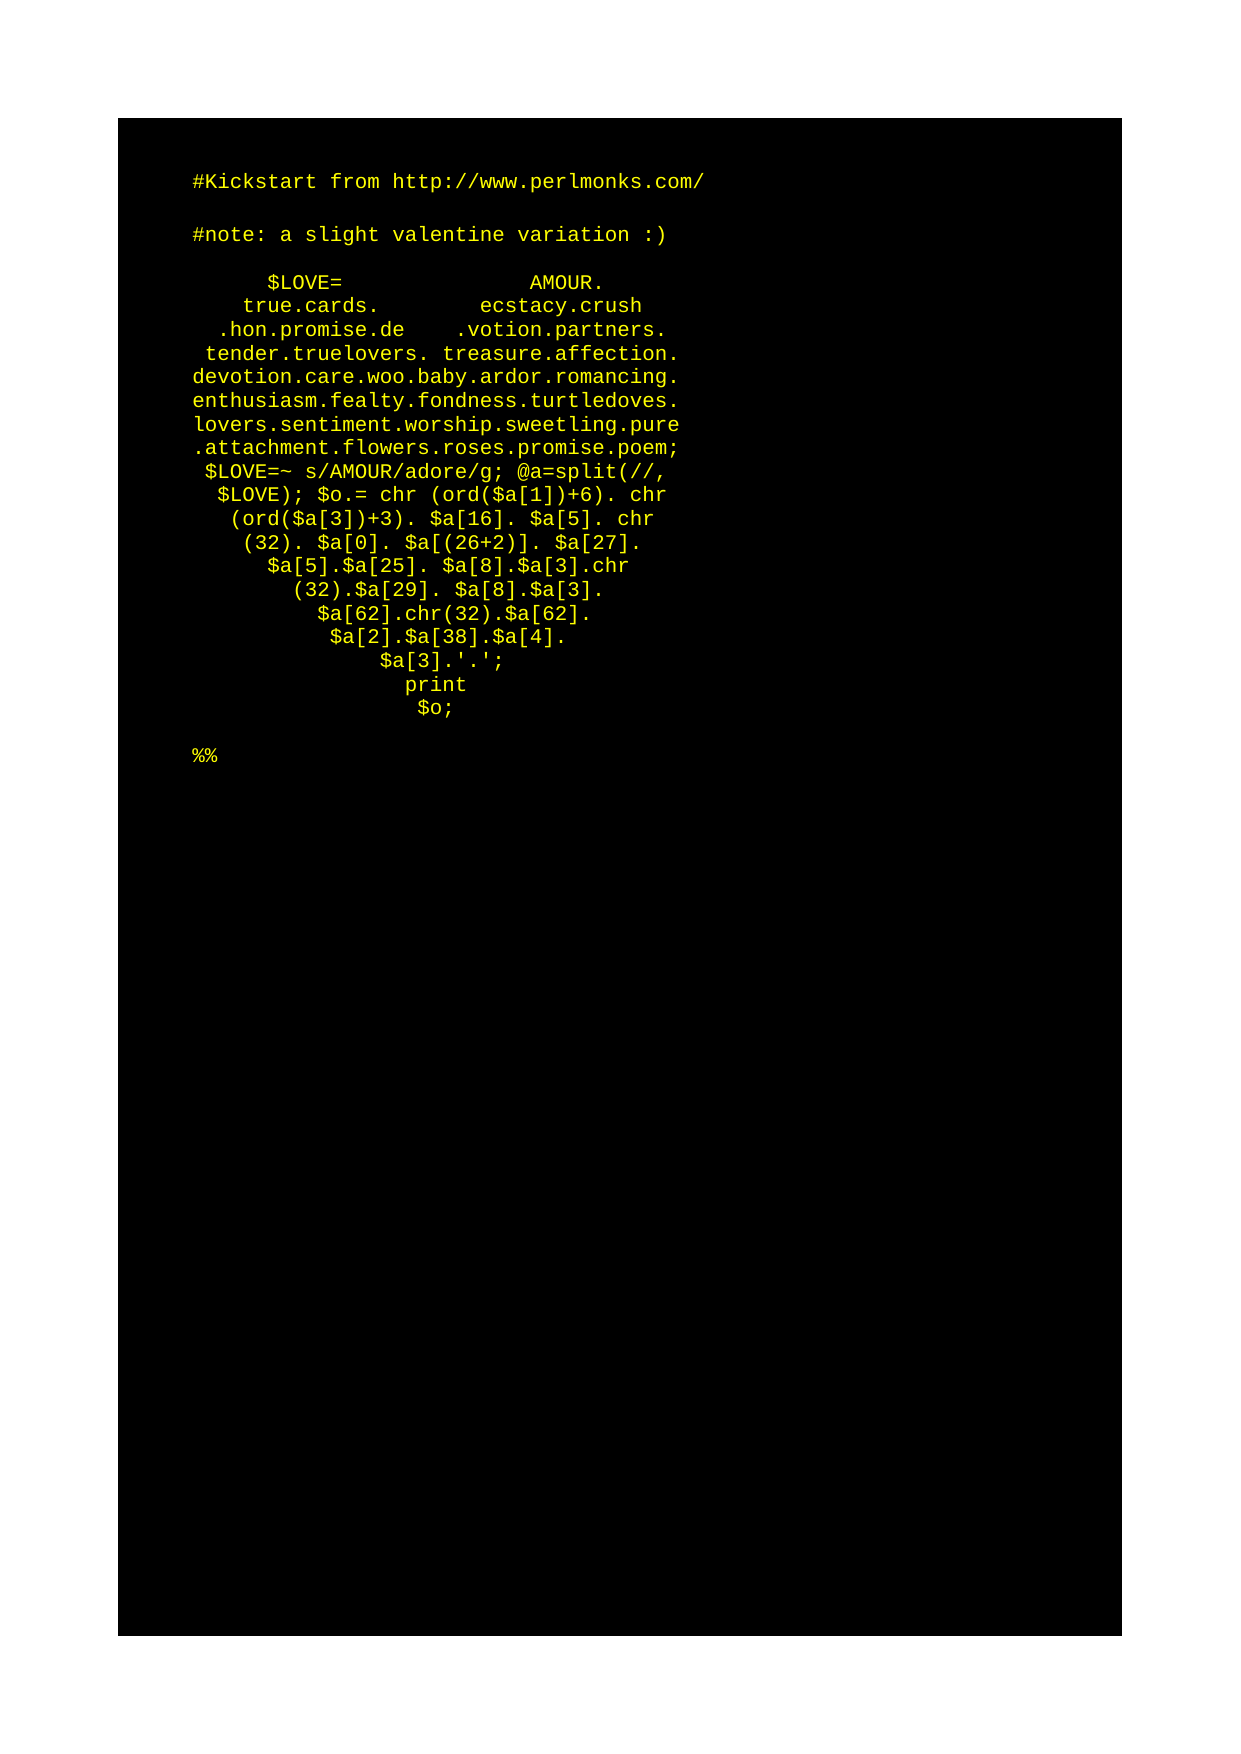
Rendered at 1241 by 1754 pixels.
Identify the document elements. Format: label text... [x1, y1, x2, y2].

text print [118, 674, 1122, 697]
text true.cards. ecstacy.crush [118, 295, 1122, 319]
text devotion.care.woo.baby.ardor.romancing. [118, 366, 1122, 390]
text (32).$a[29]. $a[8].$a[3]. [118, 579, 1122, 603]
text .attachment.flowers.roses.promise.poem; [118, 437, 1122, 461]
text .hon.promise.de .votion.partners. [118, 319, 1122, 343]
text $o; [118, 697, 1122, 721]
text $a[62].chr(32).$a[62]. [118, 603, 1122, 626]
text $a[5].$a[25]. $a[8].$a[3].chr [118, 555, 1122, 579]
text %% [118, 744, 1122, 768]
text (32). $a[0]. $a[(26+2)]. $a[27]. [118, 532, 1122, 555]
text lovers.sentiment.worship.sweetling.pure [118, 413, 1122, 437]
text $a[3].'.'; [118, 650, 1122, 674]
text (ord($a[3])+3). $a[16]. $a[5]. chr [118, 508, 1122, 532]
text #note: a slight valentine variation :) [118, 224, 1122, 248]
text $a[2].$a[38].$a[4]. [118, 626, 1122, 650]
text $LOVE= AMOUR. [118, 272, 1122, 295]
text $LOVE); $o.= chr (ord($a[1])+6). chr [118, 484, 1122, 508]
text $LOVE=~ s/AMOUR/adore/g; @a=split(//, [118, 461, 1122, 484]
text tender.truelovers. treasure.affection. [118, 343, 1122, 366]
text enthusiasm.fealty.fondness.turtledoves. [118, 390, 1122, 413]
text #Kickstart from http://www.perlmonks.com/ [118, 171, 1122, 195]
